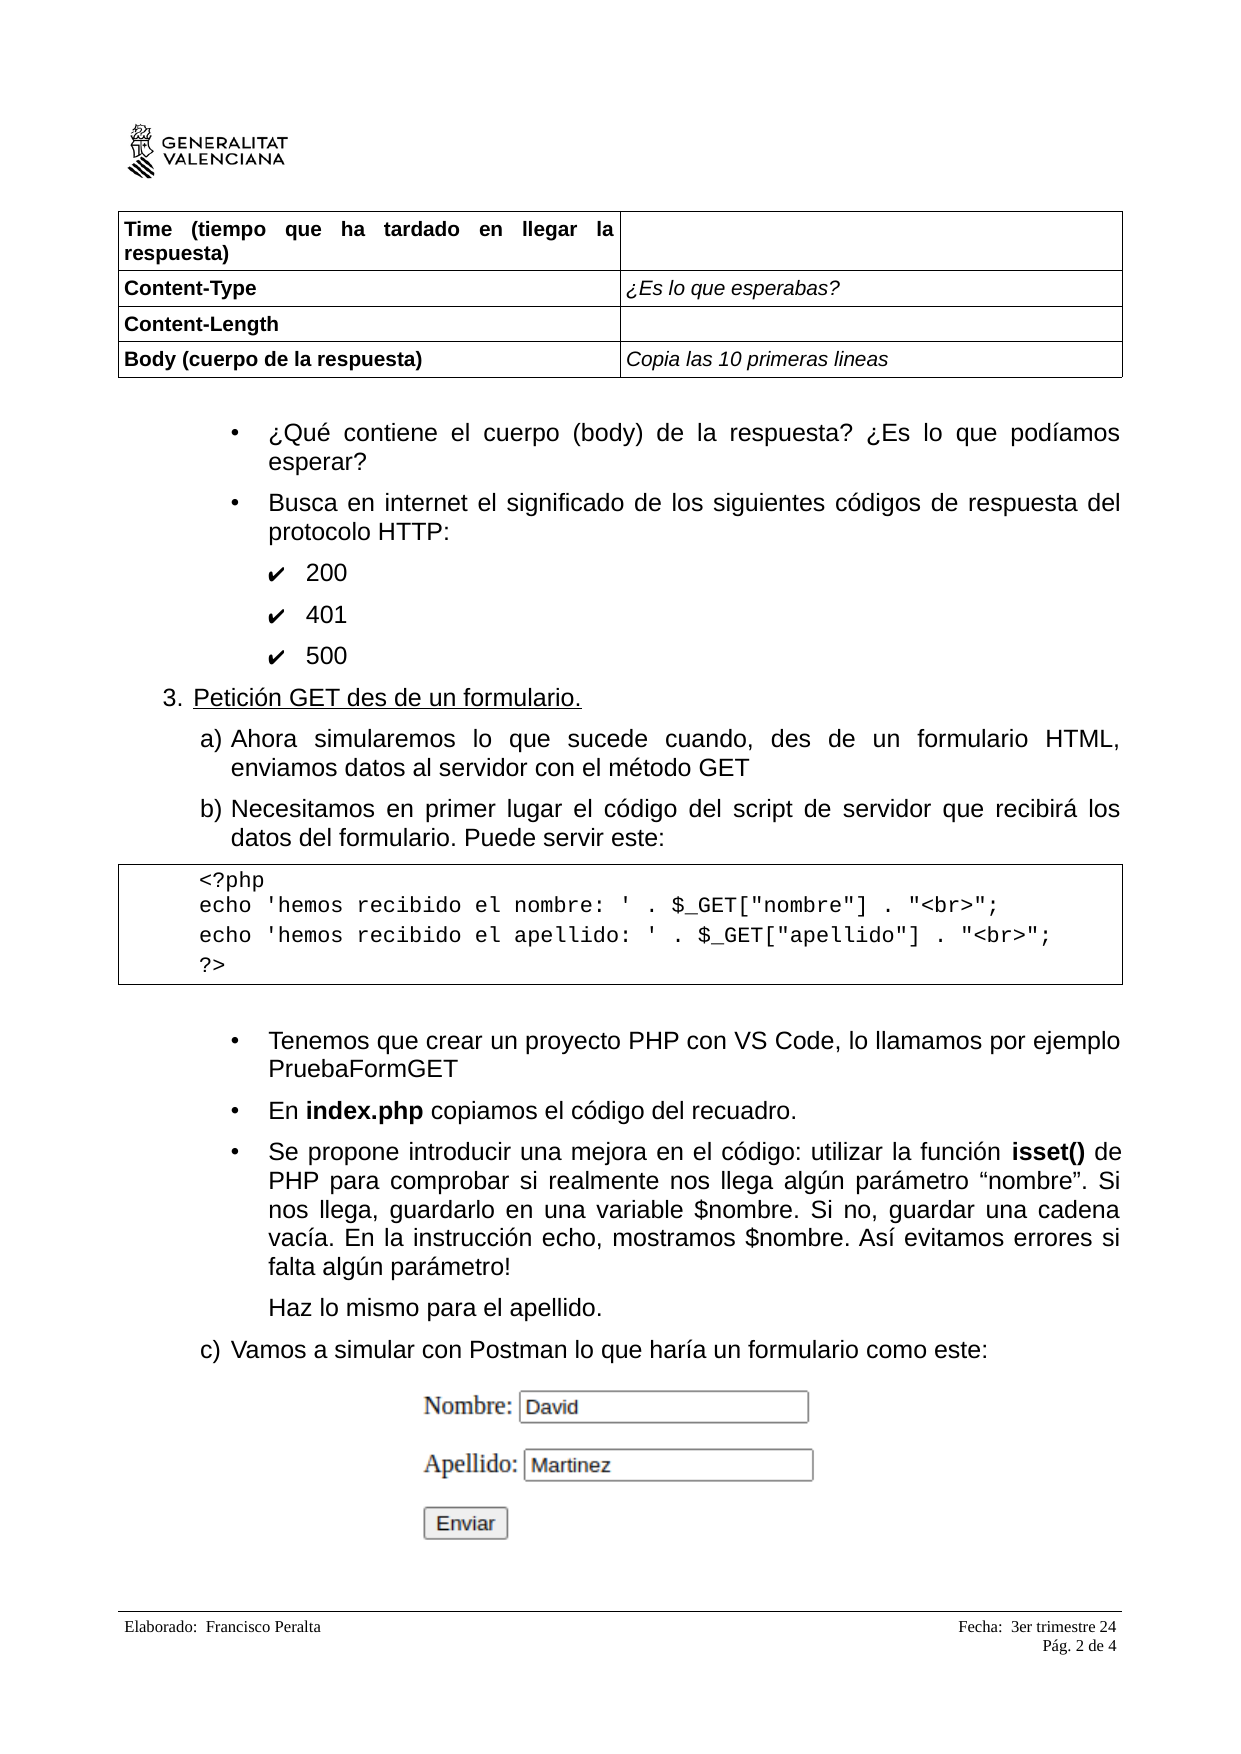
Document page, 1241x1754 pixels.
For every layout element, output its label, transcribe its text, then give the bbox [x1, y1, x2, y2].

list En index.php copiamos el código del recuadro. [231, 1096, 1122, 1124]
list Tenemos que crear un proyecto PHP con VS Code, lo llamamos por ejemplo PruebaFormGET [231, 1026, 1122, 1083]
list 401 [268, 600, 1122, 629]
picture [416, 1376, 824, 1551]
list Se propone introducir una mejora en el código: utilizar la función isset() de PHP para comprobar si realmente nos llega algún parámetro “nombre”. Si nos llega, guardarlo en una variable $nombre. Si no, guardar una cadena vacía. En la instrucción echo, mostramos $nombre. Así evitamos errores si falta algún parámetro! [231, 1137, 1122, 1281]
table_cell Content-Length [119, 307, 620, 341]
list 200 [268, 558, 1122, 587]
table_cell [621, 307, 1122, 341]
table_cell Body (cuerpo de la respuesta) [119, 342, 620, 377]
table_cell Content-Type [119, 271, 620, 306]
list Busca en internet el significado de los siguientes códigos de respuesta del protocolo HTTP: [231, 488, 1122, 546]
table_cell [621, 212, 1122, 270]
table_header <?php echo 'hemos recibido el nombre: ' . $_GET["nombre"] . "<br>"; echo 'hemos recibido el apellido: ' . $_GET["apellido"] . "<br>"; ?> [119, 865, 1122, 984]
table_cell ¿Es lo que esperabas? [621, 271, 1122, 306]
list 500 [268, 641, 1122, 670]
picture [118, 118, 296, 182]
table_cell Time (tiempo que ha tardado en llegar la respuesta) [119, 212, 620, 270]
list Petición GET des de un formulario. [156, 682, 1122, 711]
table_cell Copia las 10 primeras lineas [621, 342, 1122, 377]
list ¿Qué contiene el cuerpo (body) de la respuesta? ¿Es lo que podíamos esperar? [231, 418, 1122, 476]
list Vamos a simular con Postman lo que haría un formulario como este: [193, 1335, 1122, 1363]
list Ahora simularemos lo que sucede cuando, des de un formulario HTML, enviamos datos al servidor con el método GET [193, 724, 1122, 781]
list Necesitamos en primer lugar el código del script de servidor que recibirá los datos del formulario. Puede servir este: [193, 794, 1122, 851]
list Haz lo mismo para el apellido. [231, 1293, 1122, 1322]
